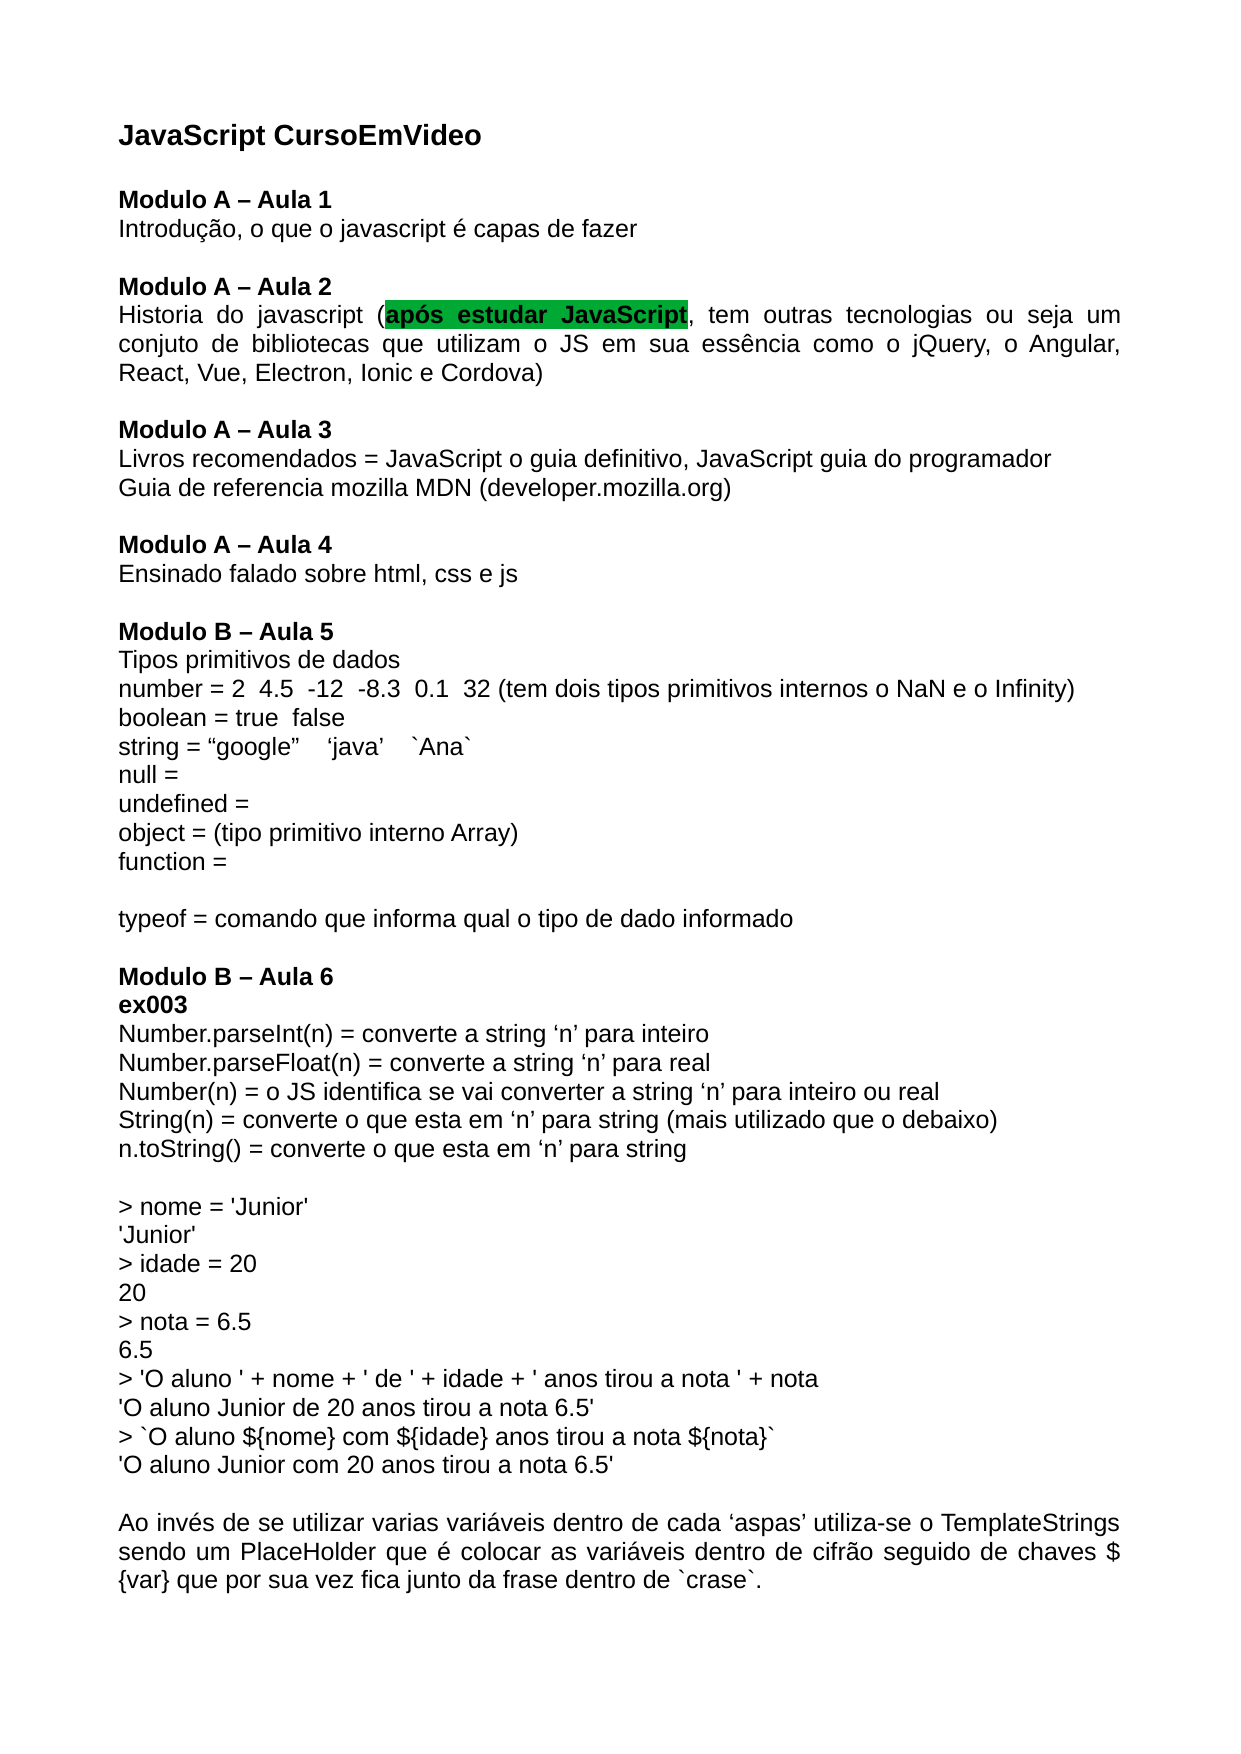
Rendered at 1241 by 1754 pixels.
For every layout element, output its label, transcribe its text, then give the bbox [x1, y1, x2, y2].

text Ensinado falado sobre html, css e js [118, 559, 1122, 588]
text Historia do javascript (após estudar JavaScript, tem outras tecnologias ou seja um conjuto de bibliotecas que utilizam o JS em sua essência como o jQuery, o Angular, React, Vue, Electron, Ionic e Cordova) [118, 300, 1122, 386]
text undefined = [118, 789, 1122, 818]
text Modulo A – Aula 1 [118, 185, 1122, 214]
text > 'O aluno ' + nome + ' de ' + idade + ' anos tirou a nota ' + nota [118, 1364, 1122, 1393]
text Modulo A – Aula 3 [118, 415, 1122, 444]
text 'Junior' [118, 1220, 1122, 1249]
text String(n) = converte o que esta em ‘n’ para string (mais utilizado que o debaixo) [118, 1105, 1122, 1134]
text > nome = 'Junior' [118, 1191, 1122, 1220]
text > nota = 6.5 [118, 1306, 1122, 1335]
text function = [118, 846, 1122, 875]
text Introdução, o que o javascript é capas de fazer [118, 214, 1122, 243]
text ex003 [118, 990, 1122, 1019]
text Livros recomendados = JavaScript o guia definitivo, JavaScript guia do programador [118, 444, 1122, 473]
text object = (tipo primitivo interno Array) [118, 818, 1122, 846]
text Number(n) = o JS identifica se vai converter a string ‘n’ para inteiro ou real [118, 1076, 1122, 1105]
text Number.parseInt(n) = converte a string ‘n’ para inteiro [118, 1019, 1122, 1048]
text number = 2 4.5 -12 -8.3 0.1 32 (tem dois tipos primitivos internos o NaN e o Infinity) [118, 674, 1122, 703]
text Modulo A – Aula 4 [118, 530, 1122, 559]
text > idade = 20 [118, 1249, 1122, 1278]
text Number.parseFloat(n) = converte a string ‘n’ para real [118, 1048, 1122, 1076]
text 20 [118, 1278, 1122, 1306]
text Tipos primitivos de dados [118, 645, 1122, 674]
text n.toString() = converte o que esta em ‘n’ para string [118, 1134, 1122, 1163]
text Modulo B – Aula 6 [118, 961, 1122, 990]
text > `O aluno ${nome} com ${idade} anos tirou a nota ${nota}` [118, 1421, 1122, 1450]
text Ao invés de se utilizar varias variáveis dentro de cada ‘aspas’ utiliza-se o TemplateStrings sendo um PlaceHolder que é colocar as variáveis dentro de cifrão seguido de chaves ${var} que por sua vez fica junto da frase dentro de `crase`. [118, 1508, 1122, 1594]
text Modulo A – Aula 2 [118, 271, 1122, 300]
text boolean = true false [118, 703, 1122, 731]
text 'O aluno Junior de 20 anos tirou a nota 6.5' [118, 1393, 1122, 1421]
text 6.5 [118, 1335, 1122, 1364]
text string = “google” ‘java’ `Ana` [118, 731, 1122, 760]
text typeof = comando que informa qual o tipo de dado informado [118, 904, 1122, 933]
text Guia de referencia mozilla MDN (developer.mozilla.org) [118, 473, 1122, 501]
text 'O aluno Junior com 20 anos tirou a nota 6.5' [118, 1450, 1122, 1479]
text JavaScript CursoEmVideo [118, 118, 1122, 152]
text null = [118, 760, 1122, 789]
text Modulo B – Aula 5 [118, 616, 1122, 645]
